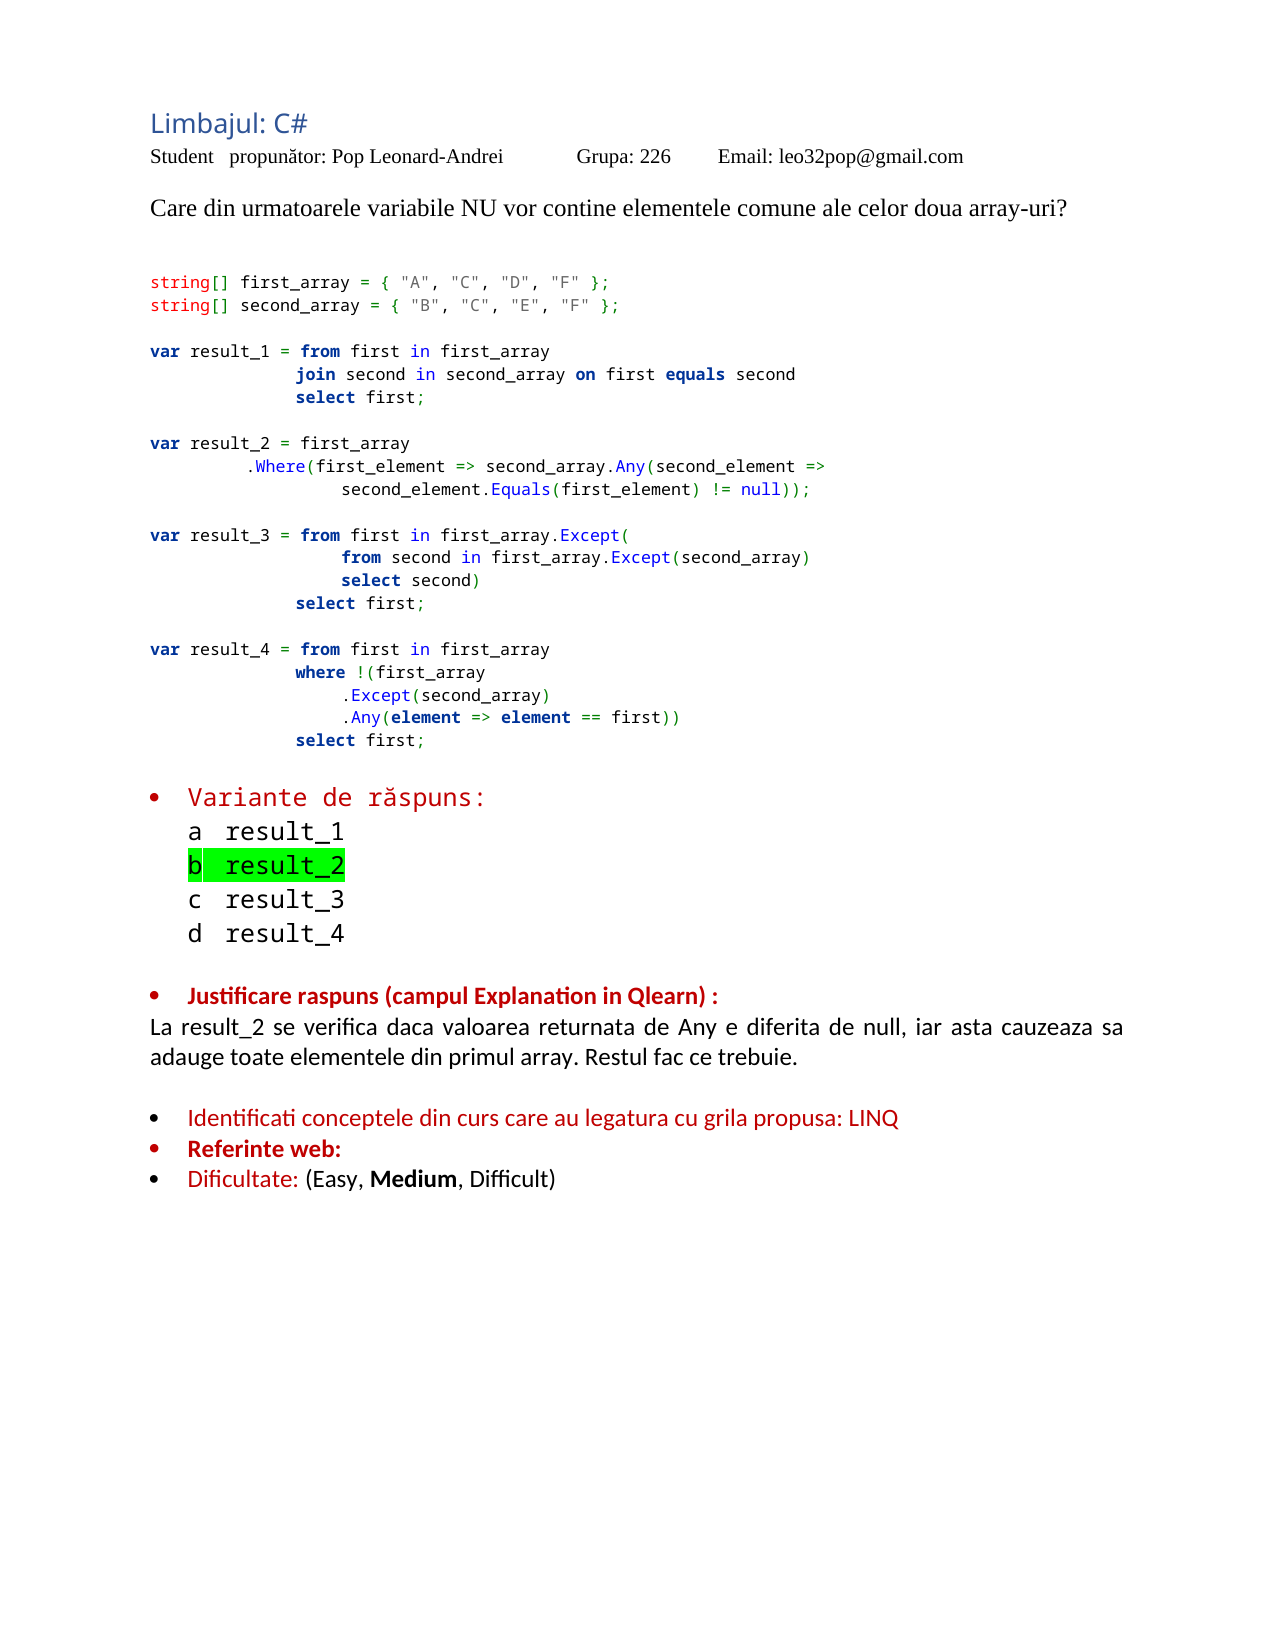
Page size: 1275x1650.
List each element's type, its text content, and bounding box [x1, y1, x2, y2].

text select first; [150, 729, 1125, 751]
text where !(first_array [150, 661, 1125, 683]
text string[] second_array = { "B", "C", "E", "F" }; [150, 293, 1125, 316]
subtitle Limbajul: C# [150, 104, 1125, 141]
text La result_2 se verifica daca valoarea returnata de Any e diferita de null, iar asta cauzeaza sa adauge toate elementele din primul array. Restul fac ce trebuie. [150, 1011, 1125, 1072]
text var result_3 = from first in first_array.Except( [150, 523, 1125, 546]
text var result_2 = first_array [150, 432, 1125, 454]
text from second in first_array.Except(second_array) [150, 546, 1125, 569]
text string[] first_array = { "A", "C", "D", "F" }; [150, 271, 1125, 293]
text Care din urmatoarele variabile NU vor contine elementele comune ale celor doua array-uri? [150, 193, 1125, 246]
text Student propunător: Pop Leonard-Andrei Grupa: 226 Email: leo32pop@gmail.com [150, 144, 1125, 168]
list Justificare raspuns (campul Explanation in Qlearn) : [150, 980, 1125, 1011]
list result_3 [187, 882, 1125, 916]
text var result_4 = from first in first_array [150, 638, 1125, 661]
list Identificati conceptele din curs care au legatura cu grila propusa: LINQ [150, 1102, 1125, 1133]
text join second in second_array on first equals second [150, 363, 1125, 385]
text var result_1 = from first in first_array [150, 340, 1125, 363]
list Variante de răspuns: [150, 779, 1125, 813]
text .Where(first_element => second_array.Any(second_element => [150, 454, 1125, 477]
list result_4 [187, 916, 1125, 950]
text select first; [150, 385, 1125, 408]
list Dificultate: (Easy, Medium, Difficult) [150, 1163, 1125, 1194]
text .Any(element => element == first)) [150, 706, 1125, 729]
text select second) [150, 569, 1125, 592]
list result_2 [187, 848, 1125, 882]
text second_element.Equals(first_element) != null)); [150, 477, 1125, 500]
list result_1 [187, 813, 1125, 848]
text select first; [150, 592, 1125, 614]
list Referinte web: [150, 1133, 1125, 1163]
text .Except(second_array) [150, 683, 1125, 706]
